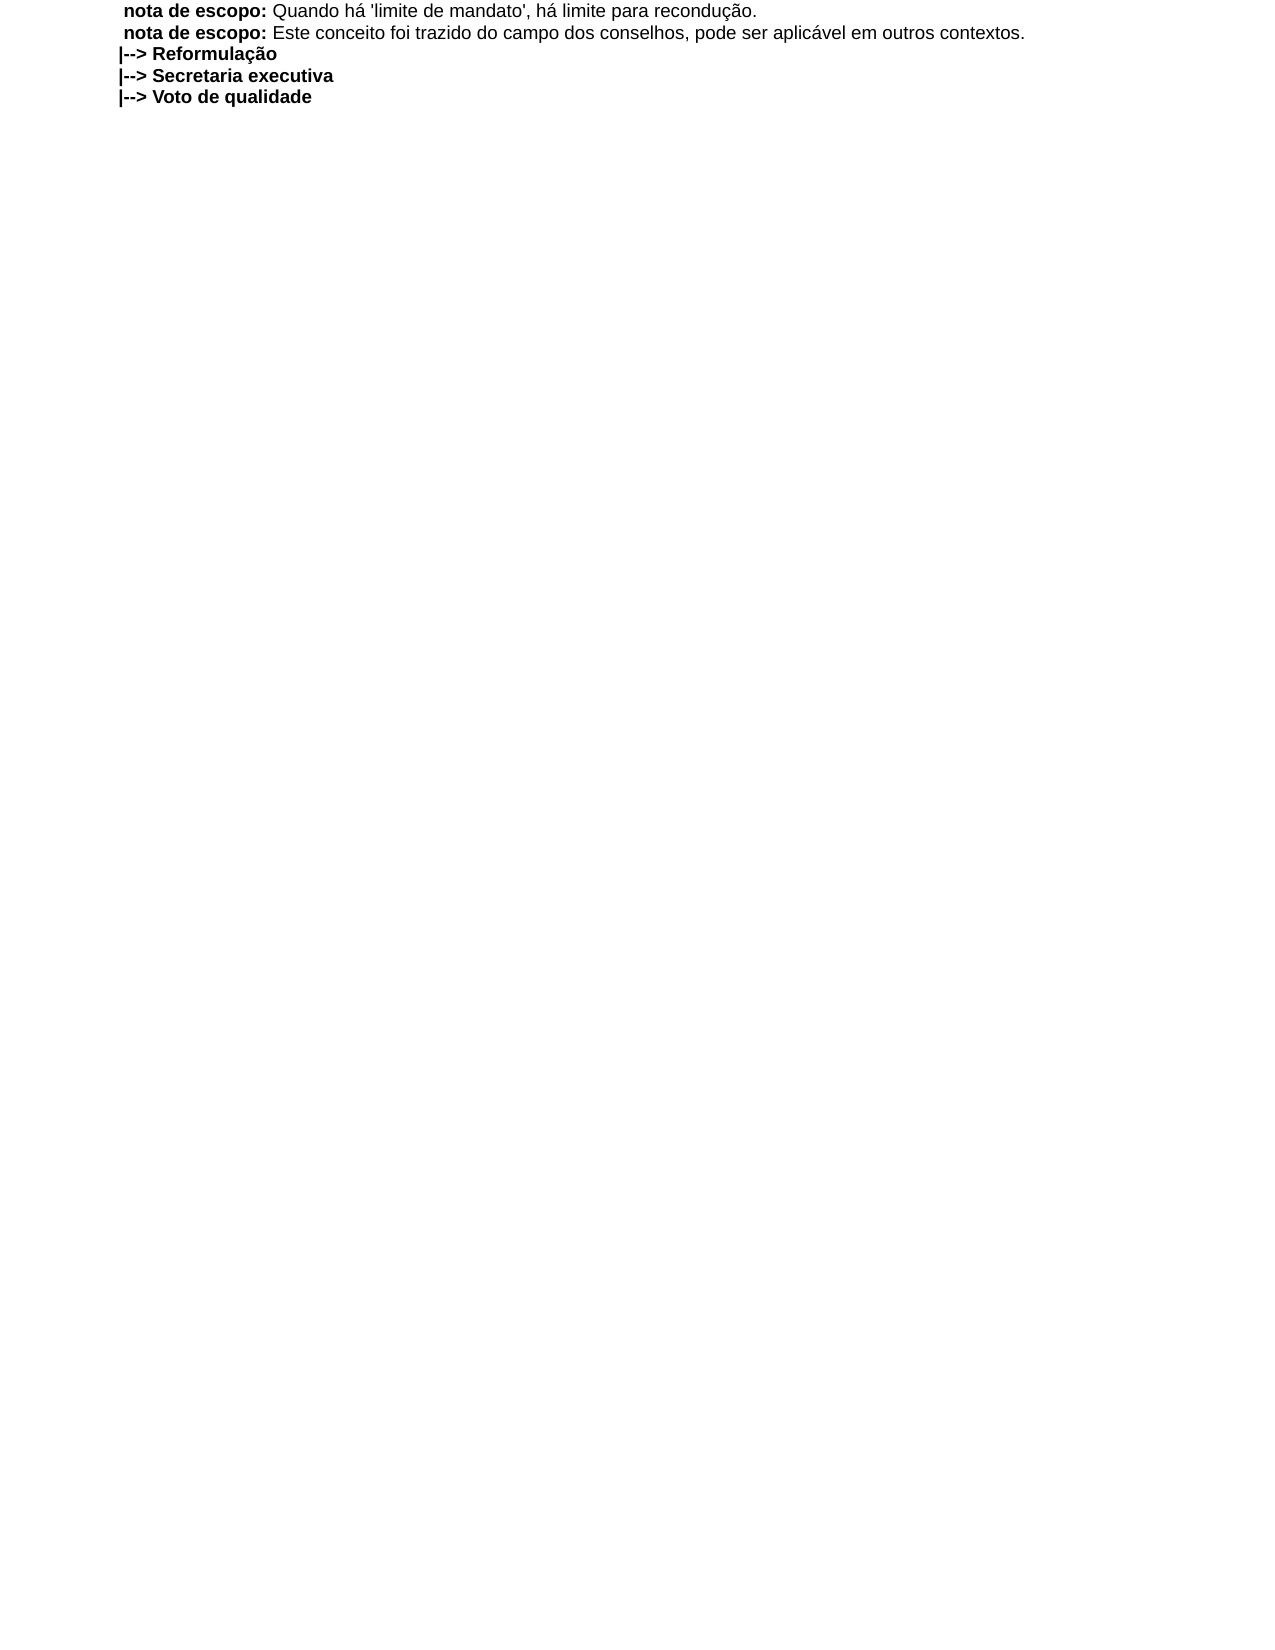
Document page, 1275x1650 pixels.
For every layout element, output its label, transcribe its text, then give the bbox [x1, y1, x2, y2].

text |--> Voto de qualidade [118, 86, 1157, 108]
text nota de escopo: Este conceito foi trazido do campo dos conselhos, pode ser aplicável em outros contextos. [118, 22, 1157, 43]
text nota de escopo: Quando há 'limite de mandato', há limite para recondução. [118, 0, 1157, 22]
text |--> Reformulação [118, 43, 1157, 65]
text |--> Secretaria executiva [118, 65, 1157, 86]
